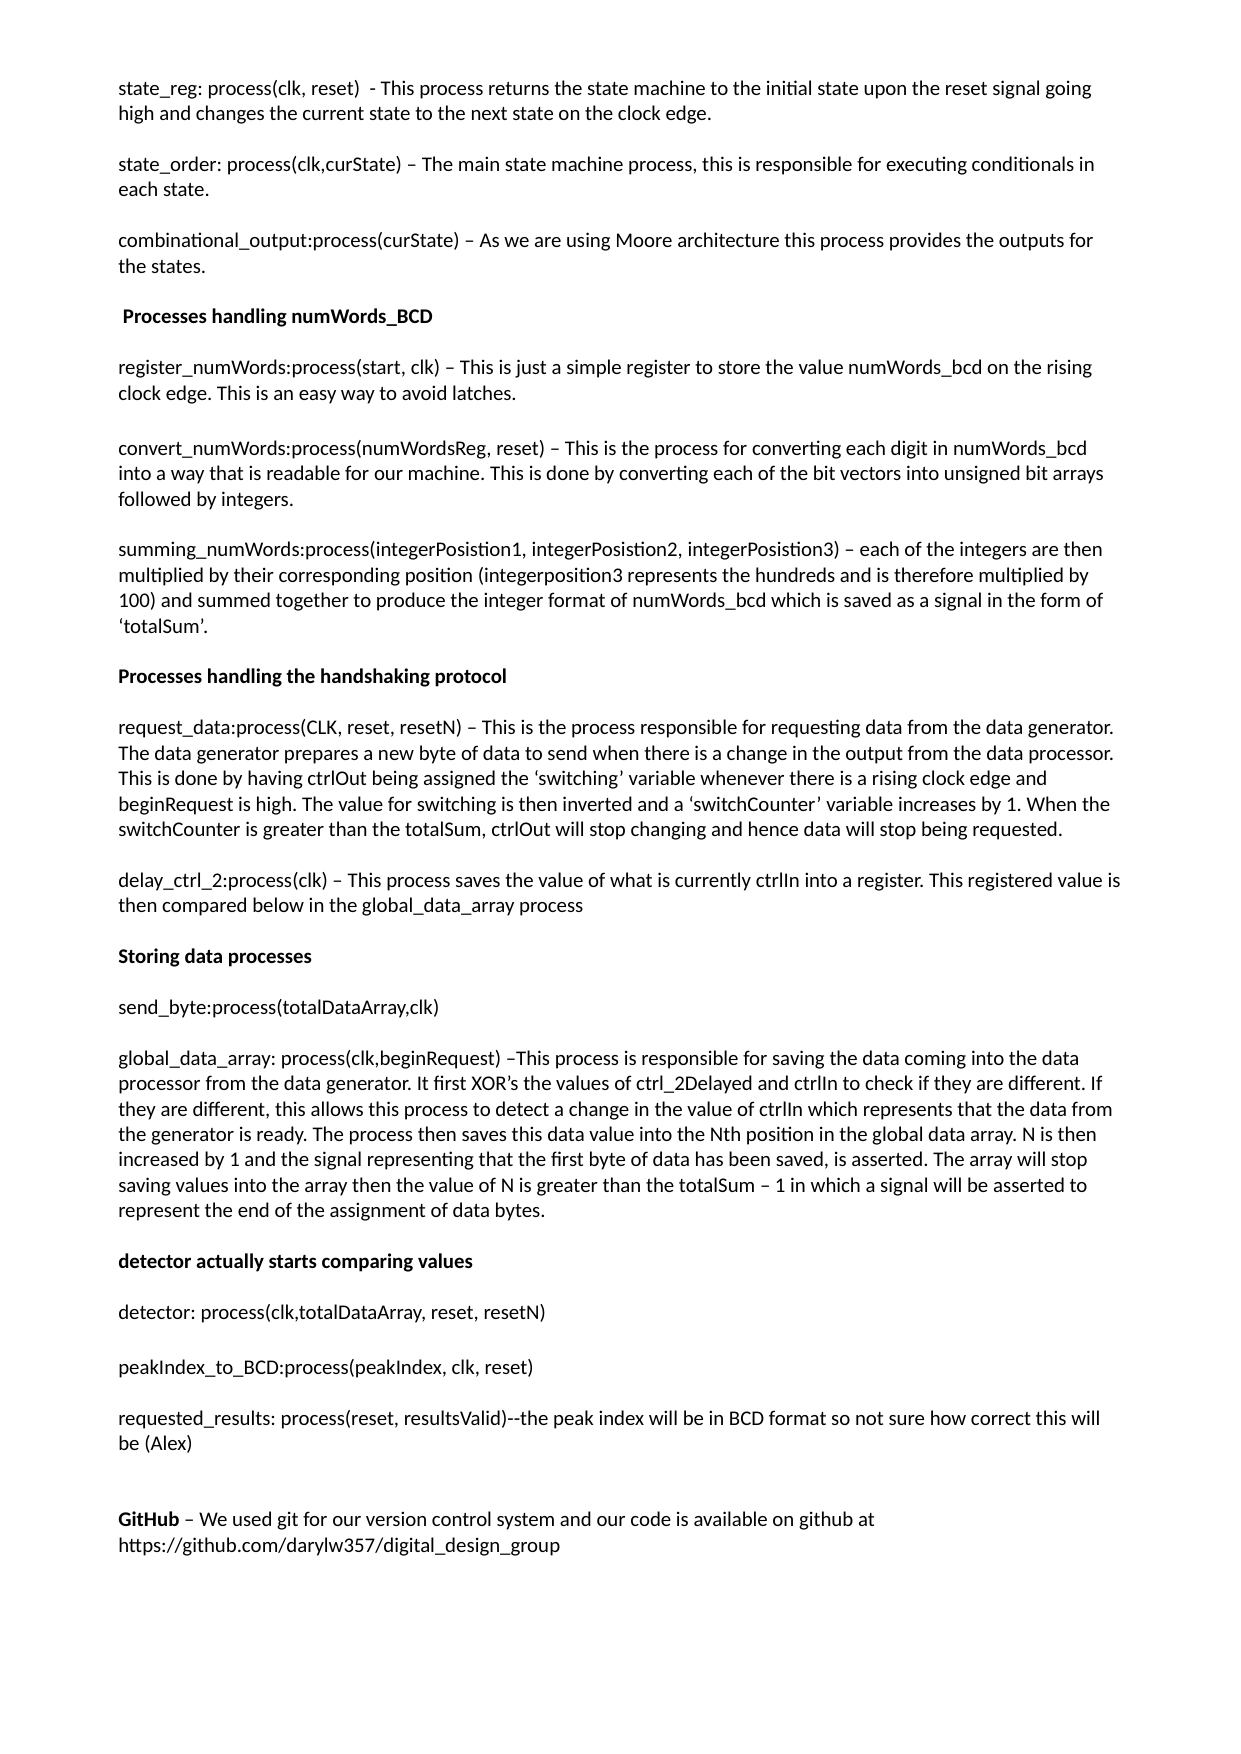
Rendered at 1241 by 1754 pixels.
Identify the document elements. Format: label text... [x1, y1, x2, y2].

text GitHub – We used git for our version control system and our code is available on github at https://github.com/darylw357/digital_design_group [118, 1506, 1122, 1557]
text Processes handling numWords_BCD [118, 304, 1122, 329]
text detector: process(clk,totalDataArray, reset, resetN) [118, 1299, 1122, 1324]
text summing_numWords:process(integerPosistion1, integerPosistion2, integerPosistion3) – each of the integers are then multiplied by their corresponding position (integerposition3 represents the hundreds and is therefore multiplied by 100) and summed together to produce the integer format of numWords_bcd which is saved as a signal in the form of ‘totalSum’. [118, 537, 1122, 638]
text request_data:process(CLK, reset, resetN) – This is the process responsible for requesting data from the data generator. The data generator prepares a new byte of data to send when there is a change in the output from the data processor. This is done by having ctrlOut being assigned the ‘switching’ variable whenever there is a rising clock edge and beginRequest is high. The value for switching is then inverted and a ‘switchCounter’ variable increases by 1. When the switchCounter is greater than the totalSum, ctrlOut will stop changing and hence data will stop being requested. [118, 714, 1122, 842]
text global_data_array: process(clk,beginRequest) –This process is responsible for saving the data coming into the data processor from the data generator. It first XOR’s the values of ctrl_2Delayed and ctrlIn to check if they are different. If they are different, this allows this process to detect a change in the value of ctrlIn which represents that the data from the generator is ready. The process then saves this data value into the Nth position in the global data array. N is then increased by 1 and the signal representing that the first byte of data has been saved, is asserted. The array will stop saving values into the array then the value of N is greater than the totalSum – 1 in which a signal will be asserted to represent the end of the assignment of data bytes. [118, 1045, 1122, 1223]
text state_reg: process(clk, reset) - This process returns the state machine to the initial state upon the reset signal going high and changes the current state to the next state on the clock edge. [118, 75, 1122, 126]
text send_byte:process(totalDataArray,clk) [118, 994, 1122, 1019]
text convert_numWords:process(numWordsReg, reset) – This is the process for converting each digit in numWords_bcd into a way that is readable for our machine. This is done by converting each of the bit vectors into unsigned bit arrays followed by integers. [118, 435, 1122, 511]
text combinational_output:process(curState) – As we are using Moore architecture this process provides the outputs for the states. [118, 227, 1122, 278]
text requested_results: process(reset, resultsValid)--the peak index will be in BCD format so not sure how correct this will be (Alex) [118, 1405, 1122, 1456]
text peakIndex_to_BCD:process(peakIndex, clk, reset) [118, 1354, 1122, 1379]
text delay_ctrl_2:process(clk) – This process saves the value of what is currently ctrlIn into a register. This registered value is then compared below in the global_data_array process [118, 867, 1122, 918]
text state_order: process(clk,curState) – The main state machine process, this is responsible for executing conditionals in each state. [118, 151, 1122, 202]
text register_numWords:process(start, clk) – This is just a simple register to store the value numWords_bcd on the rising clock edge. This is an easy way to avoid latches. [118, 354, 1122, 405]
text detector actually starts comparing values [118, 1248, 1122, 1274]
text Storing data processes [118, 943, 1122, 969]
text Processes handling the handshaking protocol [118, 664, 1122, 689]
